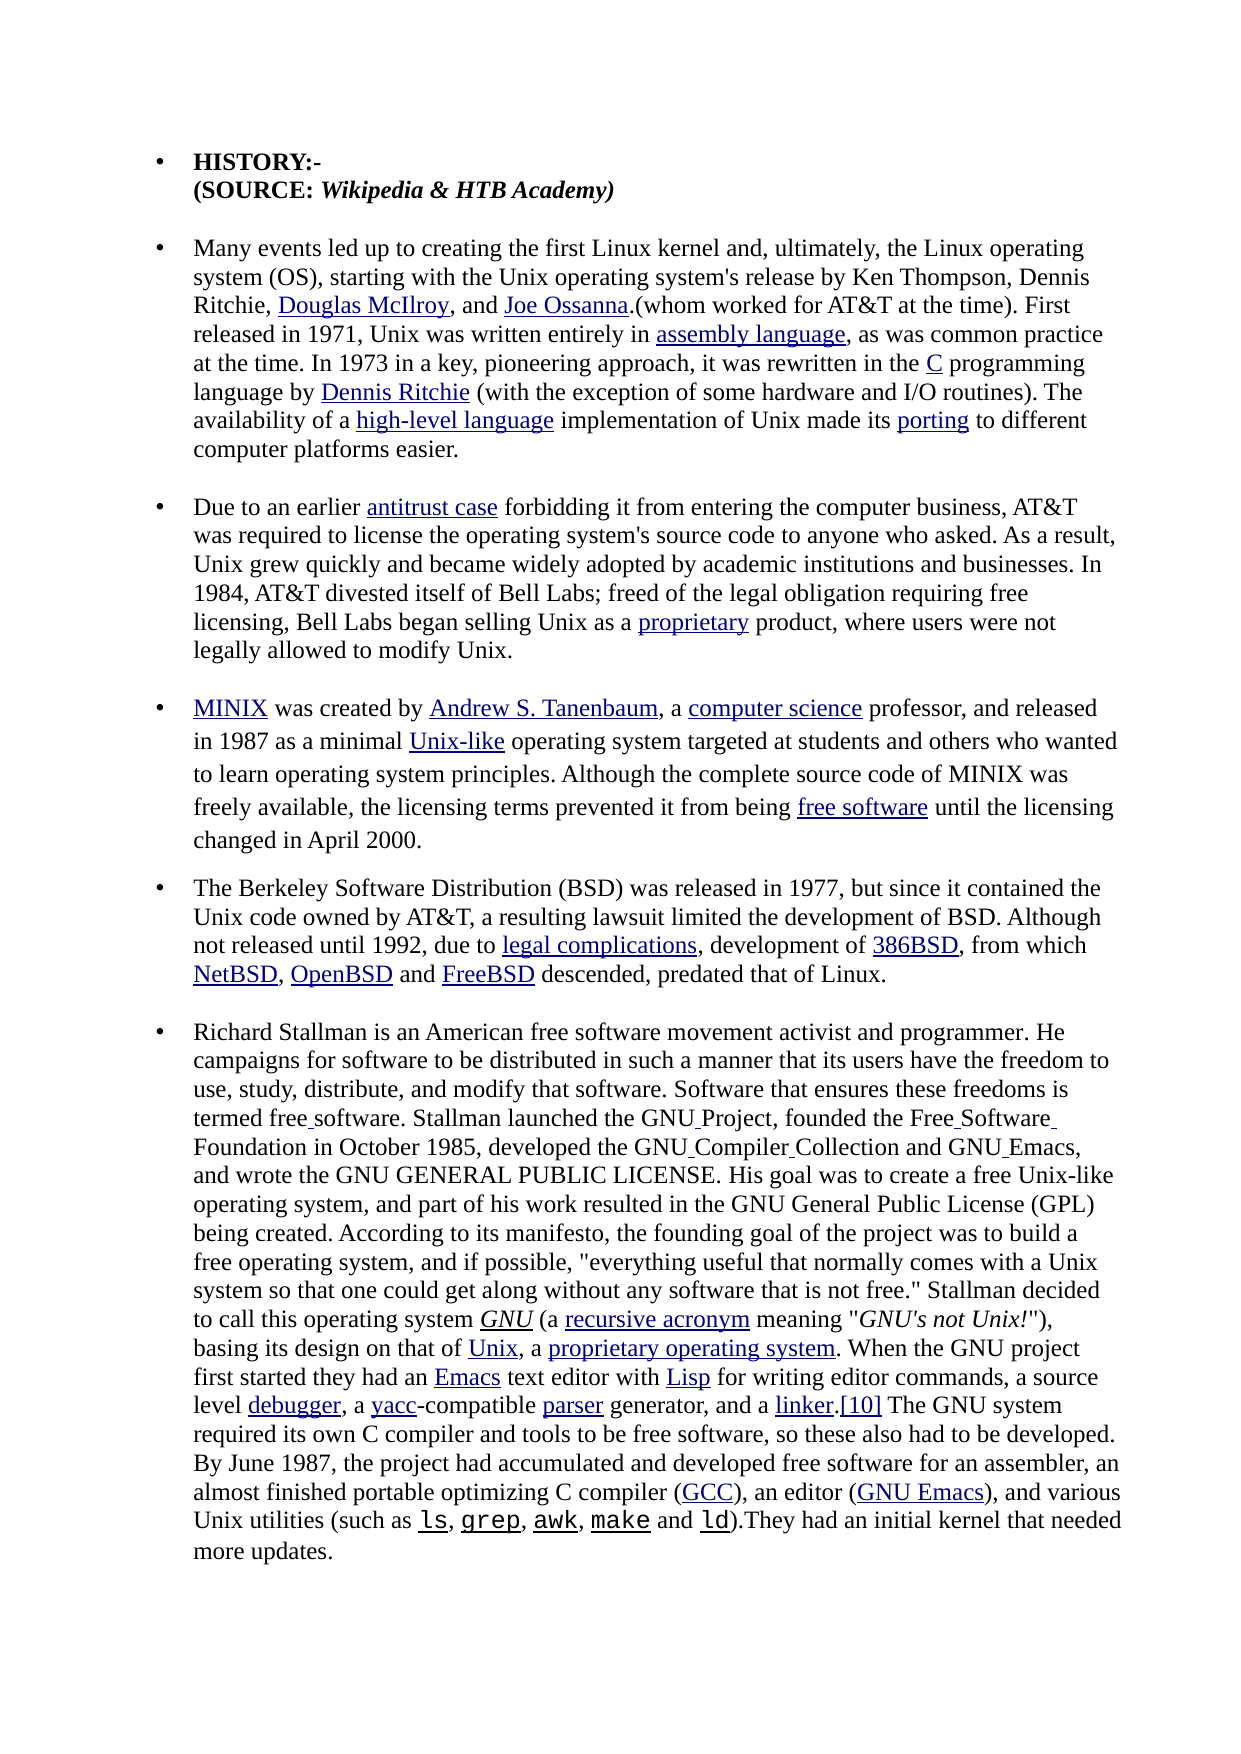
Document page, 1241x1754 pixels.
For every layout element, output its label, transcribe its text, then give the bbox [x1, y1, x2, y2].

list (SOURCE: Wikipedia & HTB Academy) [156, 176, 1122, 204]
list Many events led up to creating the first Linux kernel and, ultimately, the Linux operating system (OS), starting with the Unix operating system's release by Ken Thompson, Dennis Ritchie, Douglas McIlroy, and Joe Ossanna.(whom worked for AT&T at the time). First released in 1971, Unix was written entirely in assembly language, as was common practice at the time. In 1973 in a key, pioneering approach, it was rewritten in the C programming language by Dennis Ritchie (with the exception of some hardware and I/O routines). The availability of a high-level language implementation of Unix made its porting to different computer platforms easier. [156, 233, 1122, 463]
list Due to an earlier antitrust case forbidding it from entering the computer business, AT&T was required to license the operating system's source code to anyone who asked. As a result, Unix grew quickly and became widely adopted by academic institutions and businesses. In 1984, AT&T divested itself of Bell Labs; freed of the legal obligation requiring free licensing, Bell Labs began selling Unix as a proprietary product, where users were not legally allowed to modify Unix. [156, 492, 1122, 664]
list HISTORY:- [156, 147, 1122, 176]
list MINIX was created by Andrew S. Tanenbaum, a computer science professor, and released in 1987 as a minimal Unix-like operating system targeted at students and others who wanted to learn operating system principles. Although the complete source code of MINIX was freely available, the licensing terms prevented it from being free software until the licensing changed in April 2000. [156, 693, 1122, 854]
list The Berkeley Software Distribution (BSD) was released in 1977, but since it contained the Unix code owned by AT&T, a resulting lawsuit limited the development of BSD. Although not released until 1992, due to legal complications, development of 386BSD, from which NetBSD, OpenBSD and FreeBSD descended, predated that of Linux. [156, 873, 1122, 988]
list Richard Stallman is an American free software movement activist and programmer. He campaigns for software to be distributed in such a manner that its users have the freedom to use, study, distribute, and modify that software. Software that ensures these freedoms is termed free software. Stallman launched the GNU Project, founded the Free Software Foundation in October 1985, developed the GNU Compiler Collection and GNU Emacs, and wrote the GNU GENERAL PUBLIC LICENSE. His goal was to create a free Unix-like operating system, and part of his work resulted in the GNU General Public License (GPL) being created. According to its manifesto, the founding goal of the project was to build a free operating system, and if possible, "everything useful that normally comes with a Unix system so that one could get along without any software that is not free." Stallman decided to call this operating system GNU (a recursive acronym meaning "GNU's not Unix!"), basing its design on that of Unix, a proprietary operating system. When the GNU project first started they had an Emacs text editor with Lisp for writing editor commands, a source level debugger, a yacc-compatible parser generator, and a linker.[10] The GNU system required its own C compiler and tools to be free software, so these also had to be developed. By June 1987, the project had accumulated and developed free software for an assembler, an almost finished portable optimizing C compiler (GCC), an editor (GNU Emacs), and various Unix utilities (such as ls, grep, awk, make and ld).They had an initial kernel that needed more updates. [156, 1017, 1122, 1565]
